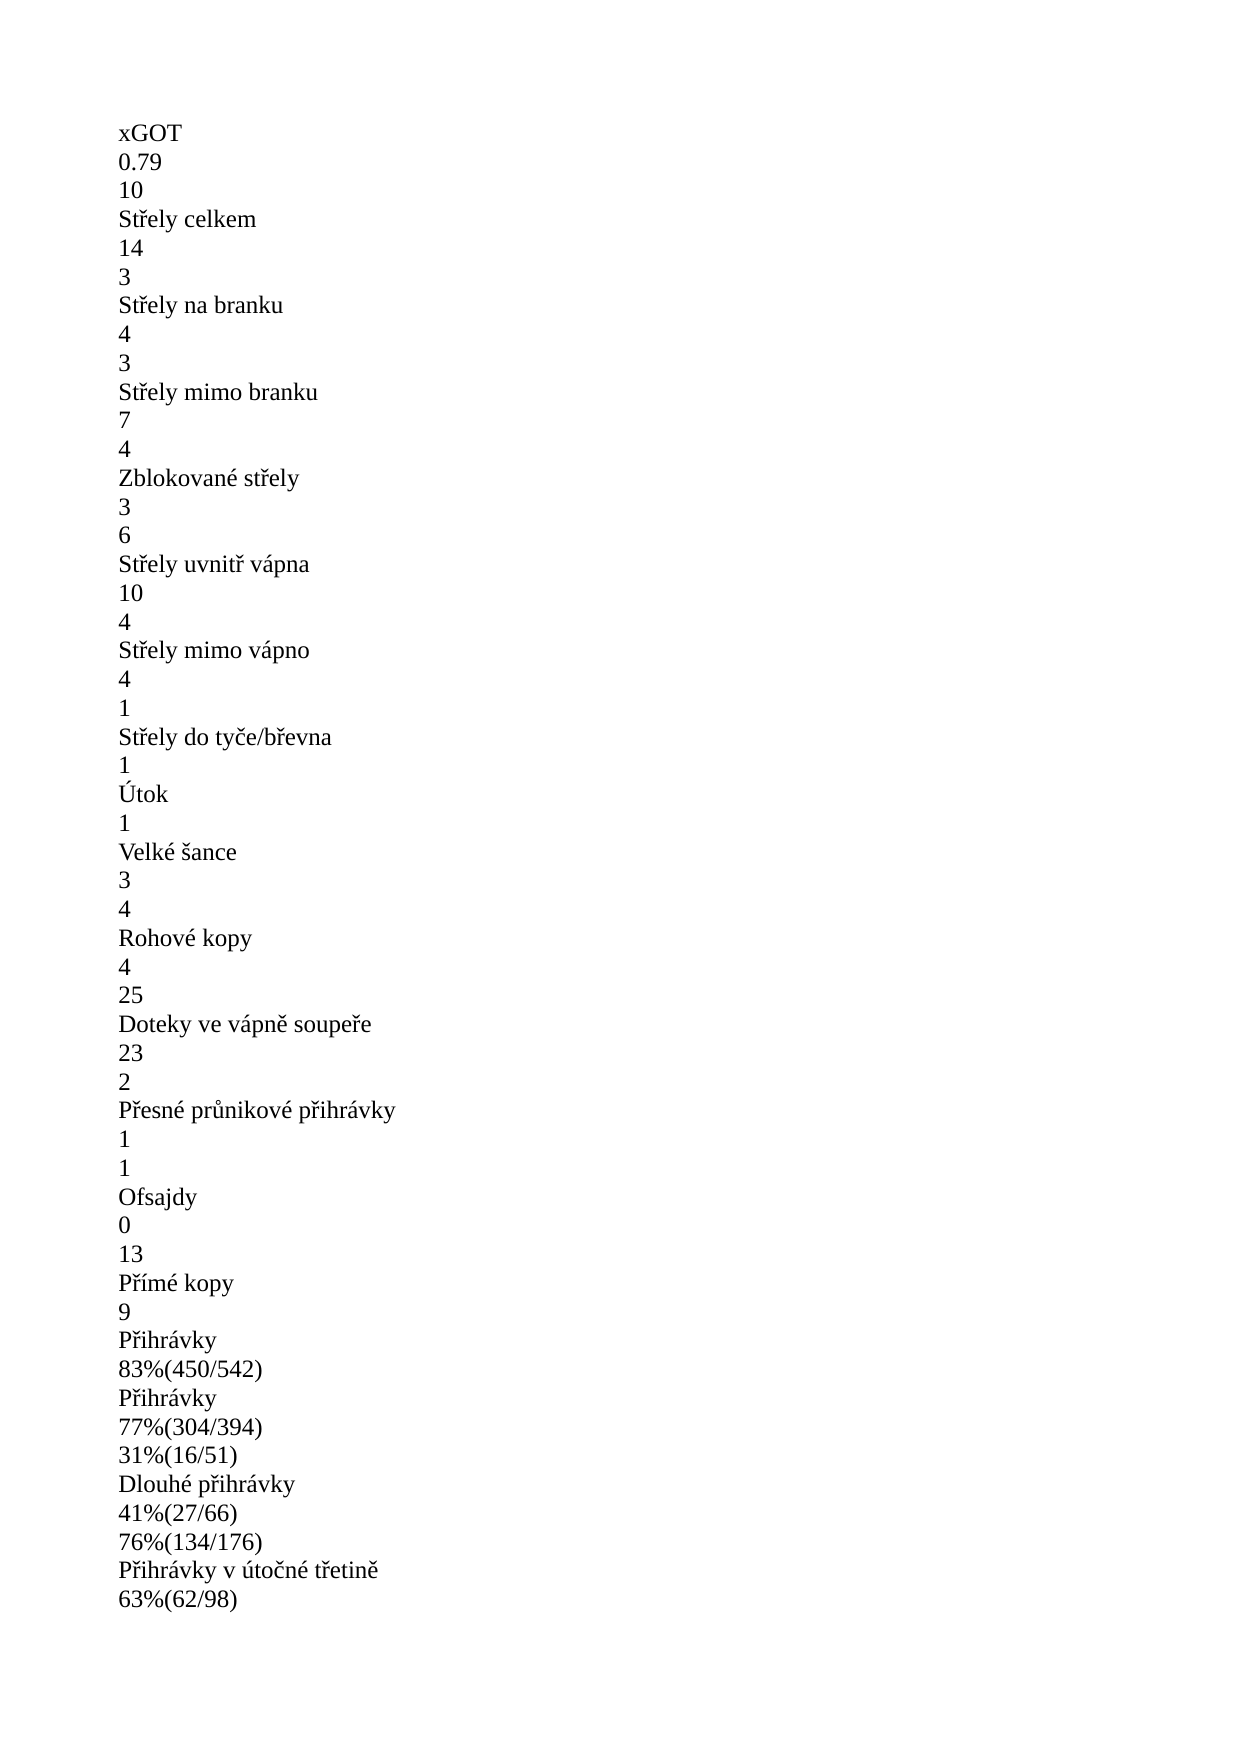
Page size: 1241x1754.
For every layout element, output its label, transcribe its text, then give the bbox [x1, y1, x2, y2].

text xGOT [118, 118, 1122, 147]
text Střely do tyče/břevna [118, 722, 1122, 751]
text 23 [118, 1038, 1122, 1067]
text Útok [118, 779, 1122, 808]
text Rohové kopy [118, 923, 1122, 952]
text Zblokované střely [118, 463, 1122, 492]
text 10 [118, 578, 1122, 607]
text Doteky ve vápně soupeře [118, 1009, 1122, 1038]
text Střely mimo branku [118, 377, 1122, 406]
text 4 [118, 607, 1122, 636]
text 4 [118, 664, 1122, 693]
text 9 [118, 1297, 1122, 1326]
text 76%(134/176) [118, 1527, 1122, 1556]
text Přesné průnikové přihrávky [118, 1096, 1122, 1124]
text 4 [118, 319, 1122, 348]
text 1 [118, 808, 1122, 837]
text Přihrávky [118, 1383, 1122, 1412]
text Střely mimo vápno [118, 636, 1122, 664]
text Přihrávky [118, 1326, 1122, 1354]
text 14 [118, 233, 1122, 262]
text 4 [118, 894, 1122, 923]
text Střely na branku [118, 291, 1122, 319]
text 2 [118, 1067, 1122, 1096]
text 3 [118, 348, 1122, 377]
text 25 [118, 981, 1122, 1009]
text Přihrávky v útočné třetině [118, 1556, 1122, 1584]
text 3 [118, 262, 1122, 291]
text 6 [118, 521, 1122, 549]
text 0 [118, 1211, 1122, 1239]
text 63%(62/98) [118, 1584, 1122, 1613]
text 1 [118, 1124, 1122, 1153]
text 41%(27/66) [118, 1498, 1122, 1527]
text 10 [118, 176, 1122, 204]
text Dlouhé přihrávky [118, 1469, 1122, 1498]
text 1 [118, 751, 1122, 779]
text Střely uvnitř vápna [118, 549, 1122, 578]
text 83%(450/542) [118, 1354, 1122, 1383]
text Střely celkem [118, 204, 1122, 233]
text 0.79 [118, 147, 1122, 176]
text 1 [118, 1153, 1122, 1182]
text Velké šance [118, 837, 1122, 866]
text 77%(304/394) [118, 1412, 1122, 1441]
text 3 [118, 866, 1122, 894]
text 3 [118, 492, 1122, 521]
text 13 [118, 1239, 1122, 1268]
text Ofsajdy [118, 1182, 1122, 1211]
text Přímé kopy [118, 1268, 1122, 1297]
text 31%(16/51) [118, 1441, 1122, 1469]
text 4 [118, 952, 1122, 981]
text 4 [118, 434, 1122, 463]
text 1 [118, 693, 1122, 722]
text 7 [118, 406, 1122, 434]
